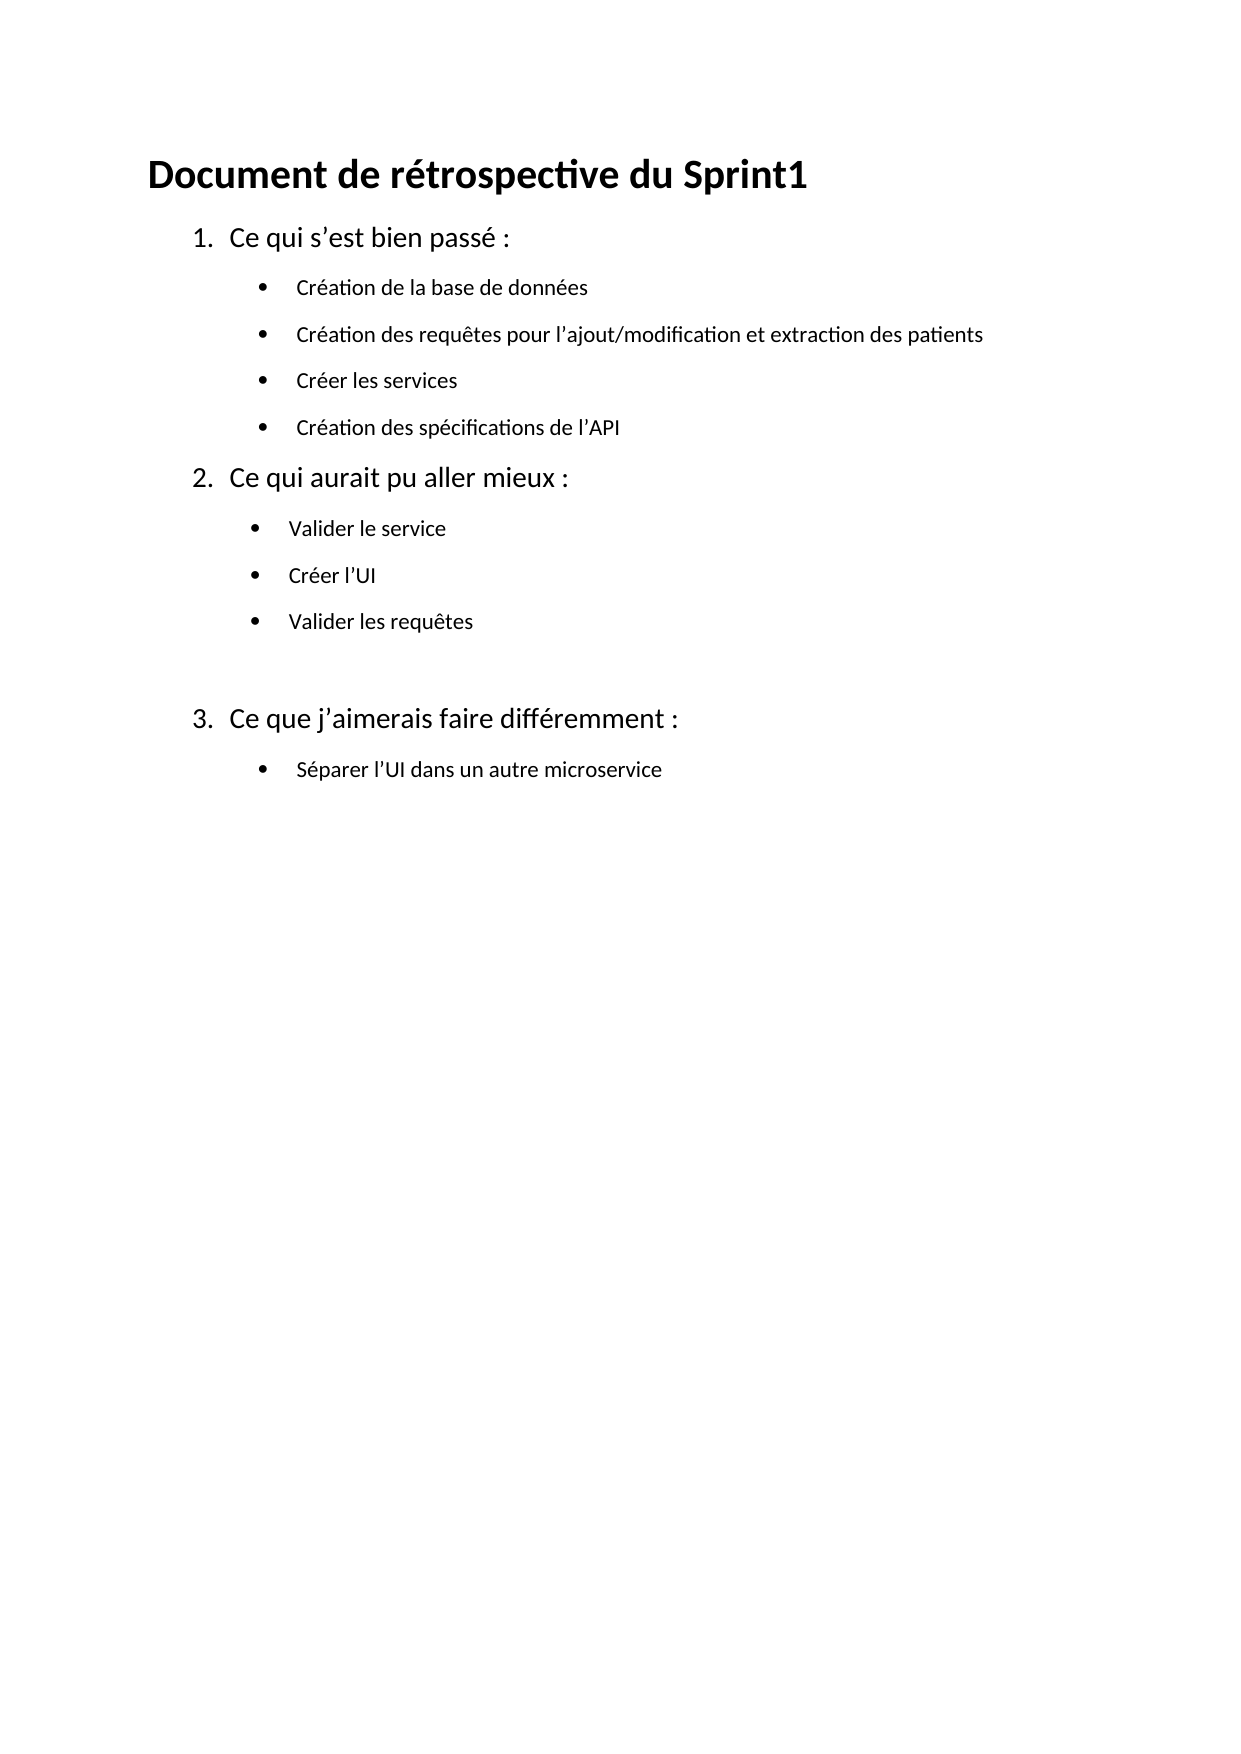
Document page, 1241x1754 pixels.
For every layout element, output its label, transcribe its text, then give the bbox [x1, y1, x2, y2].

list Valider les requêtes [251, 607, 1093, 635]
list Ce qui aurait pu aller mieux : [192, 459, 1093, 495]
text Document de rétrospective du Sprint1 [148, 148, 1093, 198]
list Créer les services [259, 366, 1093, 394]
list Création des spécifications de l’API [259, 413, 1093, 441]
list Valider le service [251, 514, 1093, 542]
list Séparer l’UI dans un autre microservice [259, 755, 1093, 783]
list Ce qui s’est bien passé : [192, 219, 1093, 254]
list Créer l’UI [251, 561, 1093, 589]
list Création des requêtes pour l’ajout/modification et extraction des patients [259, 320, 1093, 348]
list Ce que j’aimerais faire différemment : [192, 701, 1093, 736]
list Création de la base de données [259, 273, 1093, 301]
